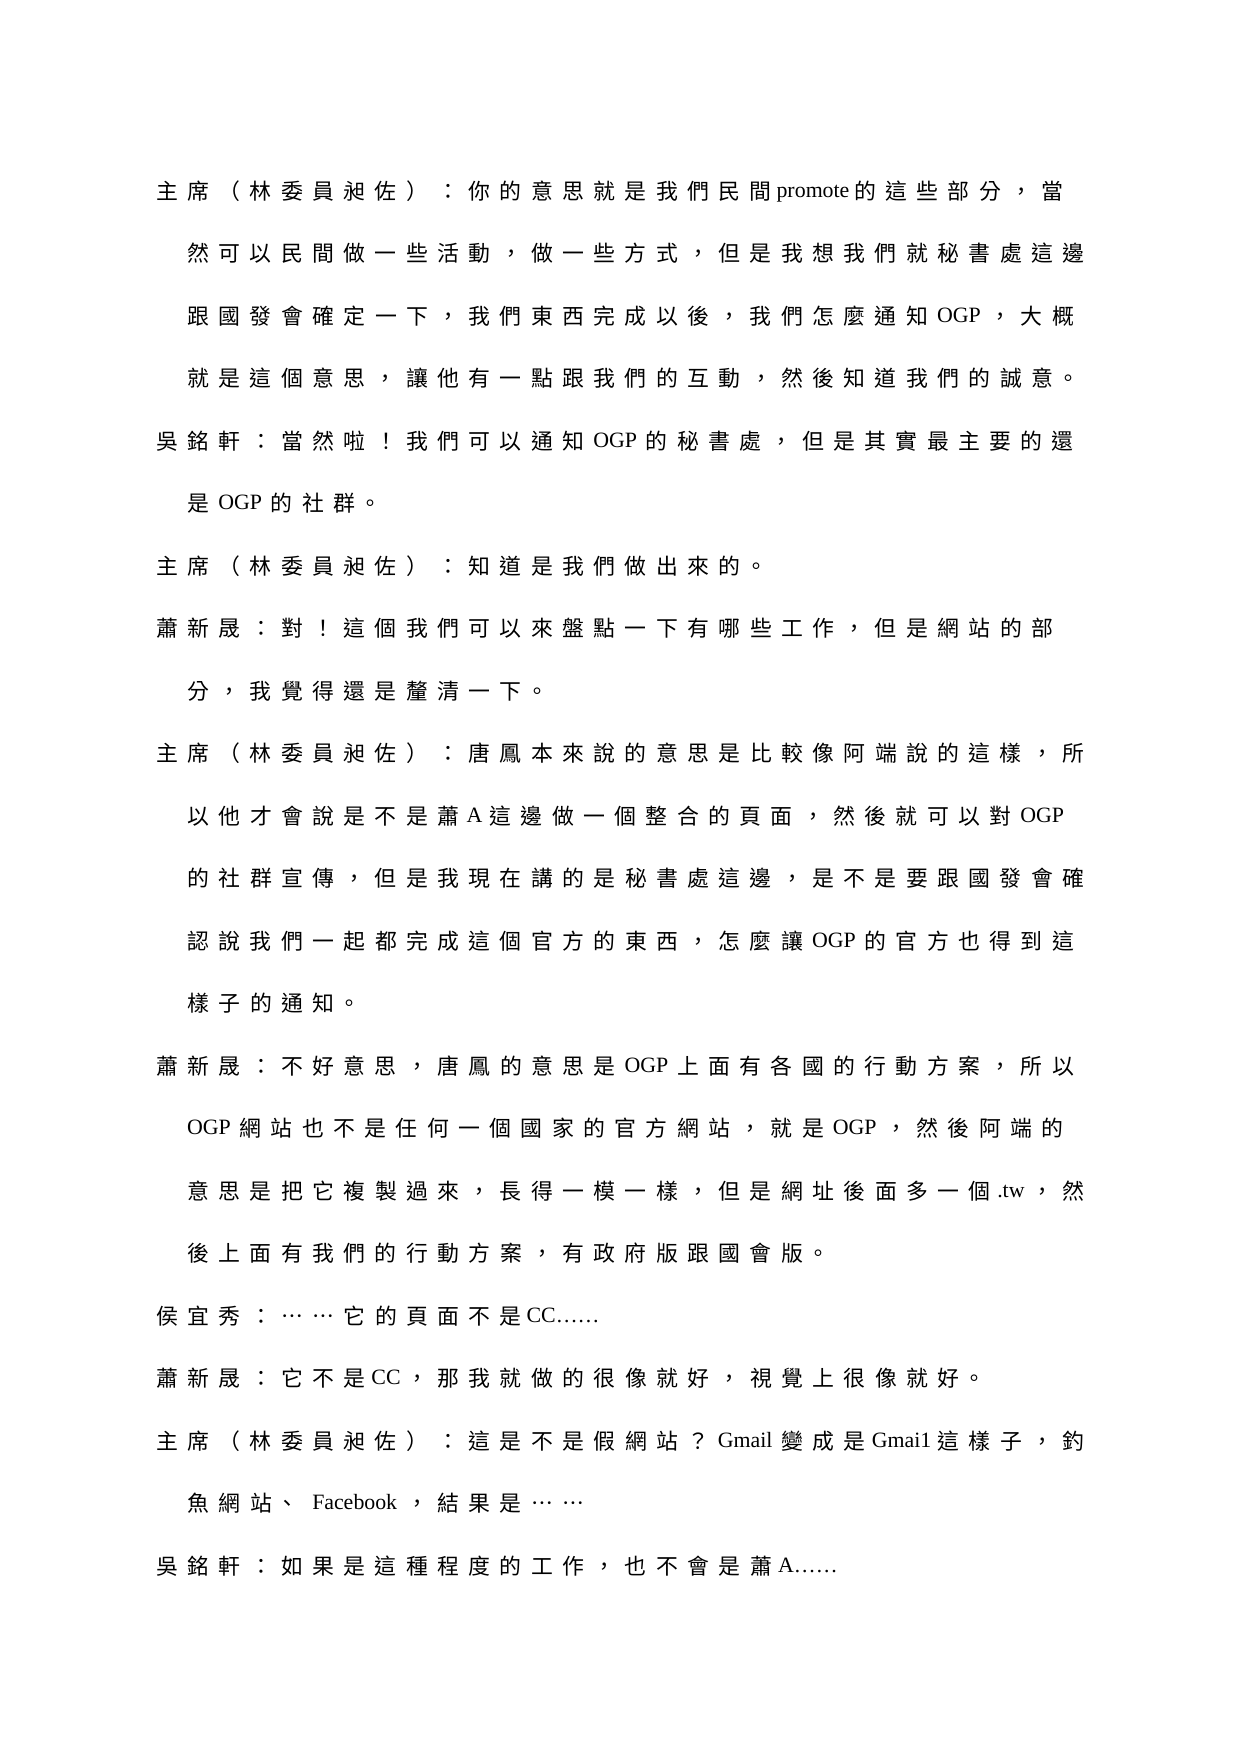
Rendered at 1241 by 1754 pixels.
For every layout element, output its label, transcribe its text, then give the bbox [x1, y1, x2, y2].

text 吳銘軒：當然啦！我們可以通知OGP的秘書處，但是其實最主要的還是OGP的社群。 [151, 408, 1089, 533]
text 吳銘軒：如果是這種程度的工作，也不會是蕭A…… [151, 1533, 1089, 1596]
text 主席（林委員昶佐）：唐鳳本來說的意思是比較像阿端說的這樣，所以他才會說是不是蕭A這邊做一個整合的頁面，然後就可以對OGP的社群宣傳，但是我現在講的是秘書處這邊，是不是要跟國發會確認說我們一起都完成這個官方的東西，怎麼讓OGP的官方也得到這樣子的通知。 [151, 721, 1089, 1033]
text 主席（林委員昶佐）：這是不是假網站？Gmail變成是Gmai1這樣子，釣魚網站、Facebook，結果是…… [151, 1408, 1089, 1533]
text 蕭新晟：它不是CC，那我就做的很像就好，視覺上很像就好。 [151, 1346, 1089, 1408]
text 蕭新晟：對！這個我們可以來盤點一下有哪些工作，但是網站的部分，我覺得還是釐清一下。 [151, 596, 1089, 721]
text 蕭新晟：不好意思，唐鳳的意思是OGP上面有各國的行動方案，所以OGP網站也不是任何一個國家的官方網站，就是OGP，然後阿端的意思是把它複製過來，長得一模一樣，但是網址後面多一個.tw，然後上面有我們的行動方案，有政府版跟國會版。 [151, 1033, 1089, 1283]
text 侯宜秀：……它的頁面不是CC…… [151, 1283, 1089, 1346]
text 主席（林委員昶佐）：知道是我們做出來的。 [151, 533, 1089, 596]
text 主席（林委員昶佐）：你的意思就是我們民間promote的這些部分，當然可以民間做一些活動，做一些方式，但是我想我們就秘書處這邊跟國發會確定一下，我們東西完成以後，我們怎麼通知OGP，大概就是這個意思，讓他有一點跟我們的互動，然後知道我們的誠意。 [151, 158, 1089, 408]
